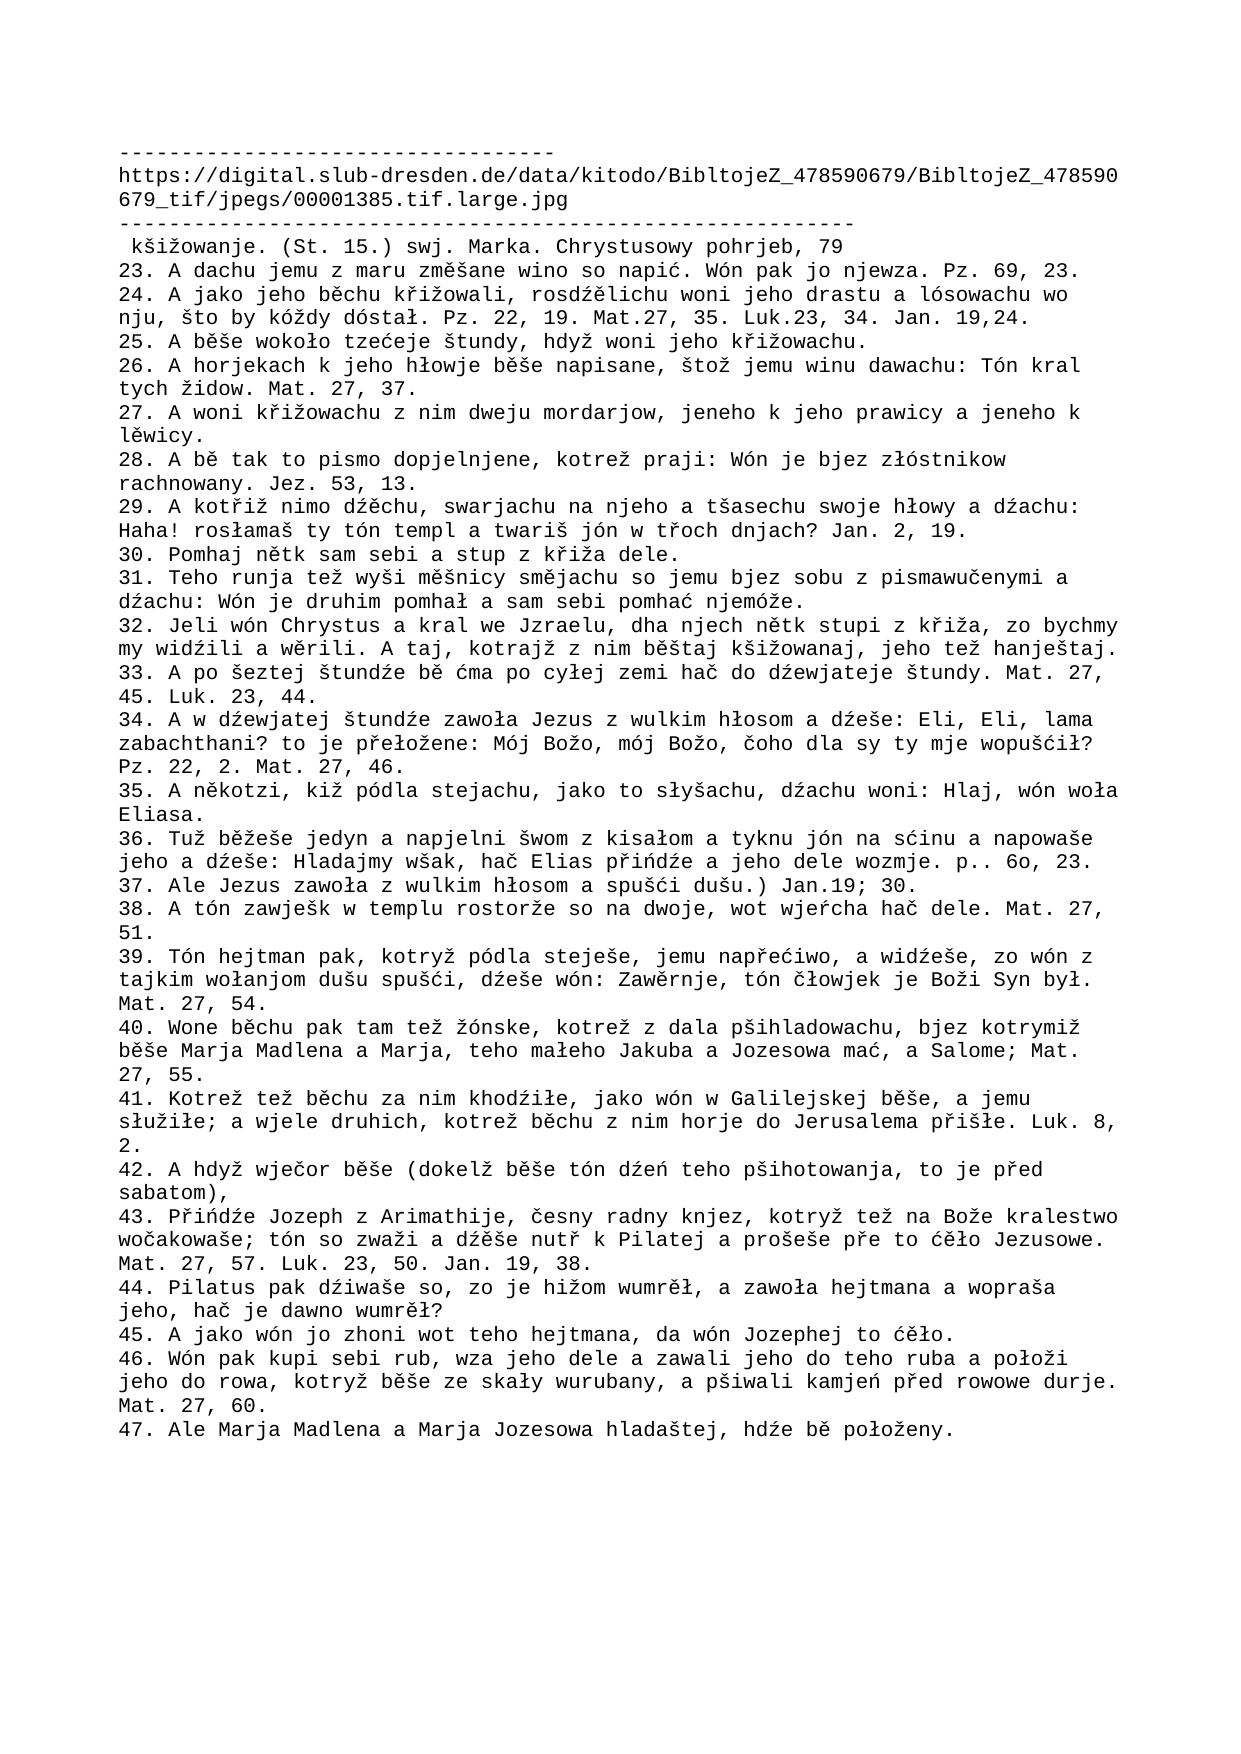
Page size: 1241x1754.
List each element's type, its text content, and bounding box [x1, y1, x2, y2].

text ----------------------------------- https://digital.slub-dresden.de/data/kitodo/BibltojeZ_478590679/BibltojeZ_478590679_tif/jpegs/00001385.tif.large.jpg ----------------------------------------------------------- [118, 142, 1122, 236]
text 44. Pilatus pak dźiwaše so, zo je hižom wumrěł, a zawoła hejtmana a wopraša jeho, hač je dawno wumrěł? [118, 1277, 1122, 1324]
text 45. A jako wón jo zhoni wot teho hejtmana, da wón Jozephej to ćěło. [118, 1324, 1122, 1348]
text 26. A horjekach k jeho hłowje běše napisane, štož jemu winu dawachu: Tón kral tych židow. Mat. 27, 37. [118, 354, 1122, 402]
text 42. A hdyž wječor běše (dokelž běše tón dźeń teho pšihotowanja, to je před sabatom), [118, 1158, 1122, 1206]
text 23. A dachu jemu z maru změšane wino so napić. Wón pak jo njewza. Pz. 69, 23. [118, 260, 1122, 284]
text 32. Jeli wón Chrystus a kral we Jzraelu, dha njech nětk stupi z křiža, zo bychmy my widźili a wěrili. A taj, kotrajž z nim běštaj kšižowanaj, jeho tež hanještaj. [118, 615, 1122, 662]
text 34. A w dźewjatej štundźe zawoła Jezus z wulkim hłosom a dźeše: Eli, Eli, lama zabachthani? to je přełožene: Mój Božo, mój Božo, čoho dla sy ty mje wopušćił? Pz. 22, 2. Mat. 27, 46. [118, 709, 1122, 780]
text 27. A woni křižowachu z nim dweju mordarjow, jeneho k jeho prawicy a jeneho k lěwicy. [118, 402, 1122, 449]
text 29. A kotřiž nimo dźěchu, swarjachu na njeho a tšasechu swoje hłowy a dźachu: Haha! rosłamaš ty tón templ a twariš jón w třoch dnjach? Jan. 2, 19. [118, 496, 1122, 544]
text 40. Wone běchu pak tam tež žónske, kotrež z dala pšihladowachu, bjez kotrymiž běše Marja Madlena a Marja, teho małeho Jakuba a Jozesowa mać, a Salome; Mat. 27, 55. [118, 1017, 1122, 1088]
text 35. A někotzi, kiž pódla stejachu, jako to słyšachu, dźachu woni: Hlaj, wón woła Eliasa. [118, 780, 1122, 827]
text 46. Wón pak kupi sebi rub, wza jeho dele a zawali jeho do teho ruba a połoži jeho do rowa, kotryž běše ze skały wurubany, a pšiwali kamjeń před rowowe durje. Mat. 27, 60. [118, 1348, 1122, 1419]
text 39. Tón hejtman pak, kotryž pódla steješe, jemu napřećiwo, a widźeše, zo wón z tajkim wołanjom dušu spušći, dźeše wón: Zawěrnje, tón čłowjek je Boži Syn był. Mat. 27, 54. [118, 946, 1122, 1017]
text 31. Teho runja tež wyši měšnicy smějachu so jemu bjez sobu z pismawučenymi a dźachu: Wón je druhim pomhał a sam sebi pomhać njemóže. [118, 567, 1122, 615]
text 33. A po šeztej štundźe bě ćma po cyłej zemi hač do dźewjateje štundy. Mat. 27, 45. Luk. 23, 44. [118, 662, 1122, 709]
text 30. Pomhaj nětk sam sebi a stup z křiža dele. [118, 544, 1122, 567]
text 28. A bě tak to pismo dopjelnjene, kotrež praji: Wón je bjez złóstnikow rachnowany. Jez. 53, 13. [118, 449, 1122, 496]
text 37. Ale Jezus zawoła z wulkim hłosom a spušći dušu.) Jan.19; 30. [118, 875, 1122, 898]
text kšižowanje. (St. 15.) swj. Marka. Chrystusowy pohrjeb, 79 [118, 236, 1122, 260]
text 47. Ale Marja Madlena a Marja Jozesowa hladaštej, hdźe bě połoženy. [118, 1419, 1122, 1442]
text 43. Přińdźe Jozeph z Arimathije, česny radny knjez, kotryž tež na Bože kralestwo wočakowaše; tón so zwaži a dźěše nutř k Pilatej a prošeše pře to ćěło Jezusowe. Mat. 27, 57. Luk. 23, 50. Jan. 19, 38. [118, 1206, 1122, 1277]
text 25. A běše wokoło tzećeje štundy, hdyž woni jeho křižowachu. [118, 331, 1122, 354]
text 41. Kotrež tež běchu za nim khodźiłe, jako wón w Galilejskej běše, a jemu słužiłe; a wjele druhich, kotrež běchu z nim horje do Jerusalema přišłe. Luk. 8, 2. [118, 1088, 1122, 1158]
text 38. A tón zawješk w templu rostorže so na dwoje, wot wjeŕcha hač dele. Mat. 27, 51. [118, 898, 1122, 946]
text 36. Tuž běžeše jedyn a napjelni šwom z kisałom a tyknu jón na sćinu a napowaše jeho a dźeše: Hladajmy wšak, hač Elias přińdźe a jeho dele wozmje. p.. 6o, 23. [118, 827, 1122, 875]
text 24. A jako jeho běchu křižowali, rosdźělichu woni jeho drastu a lósowachu wo nju, što by kóždy dóstał. Pz. 22, 19. Mat.27, 35. Luk.23, 34. Jan. 19,24. [118, 284, 1122, 331]
